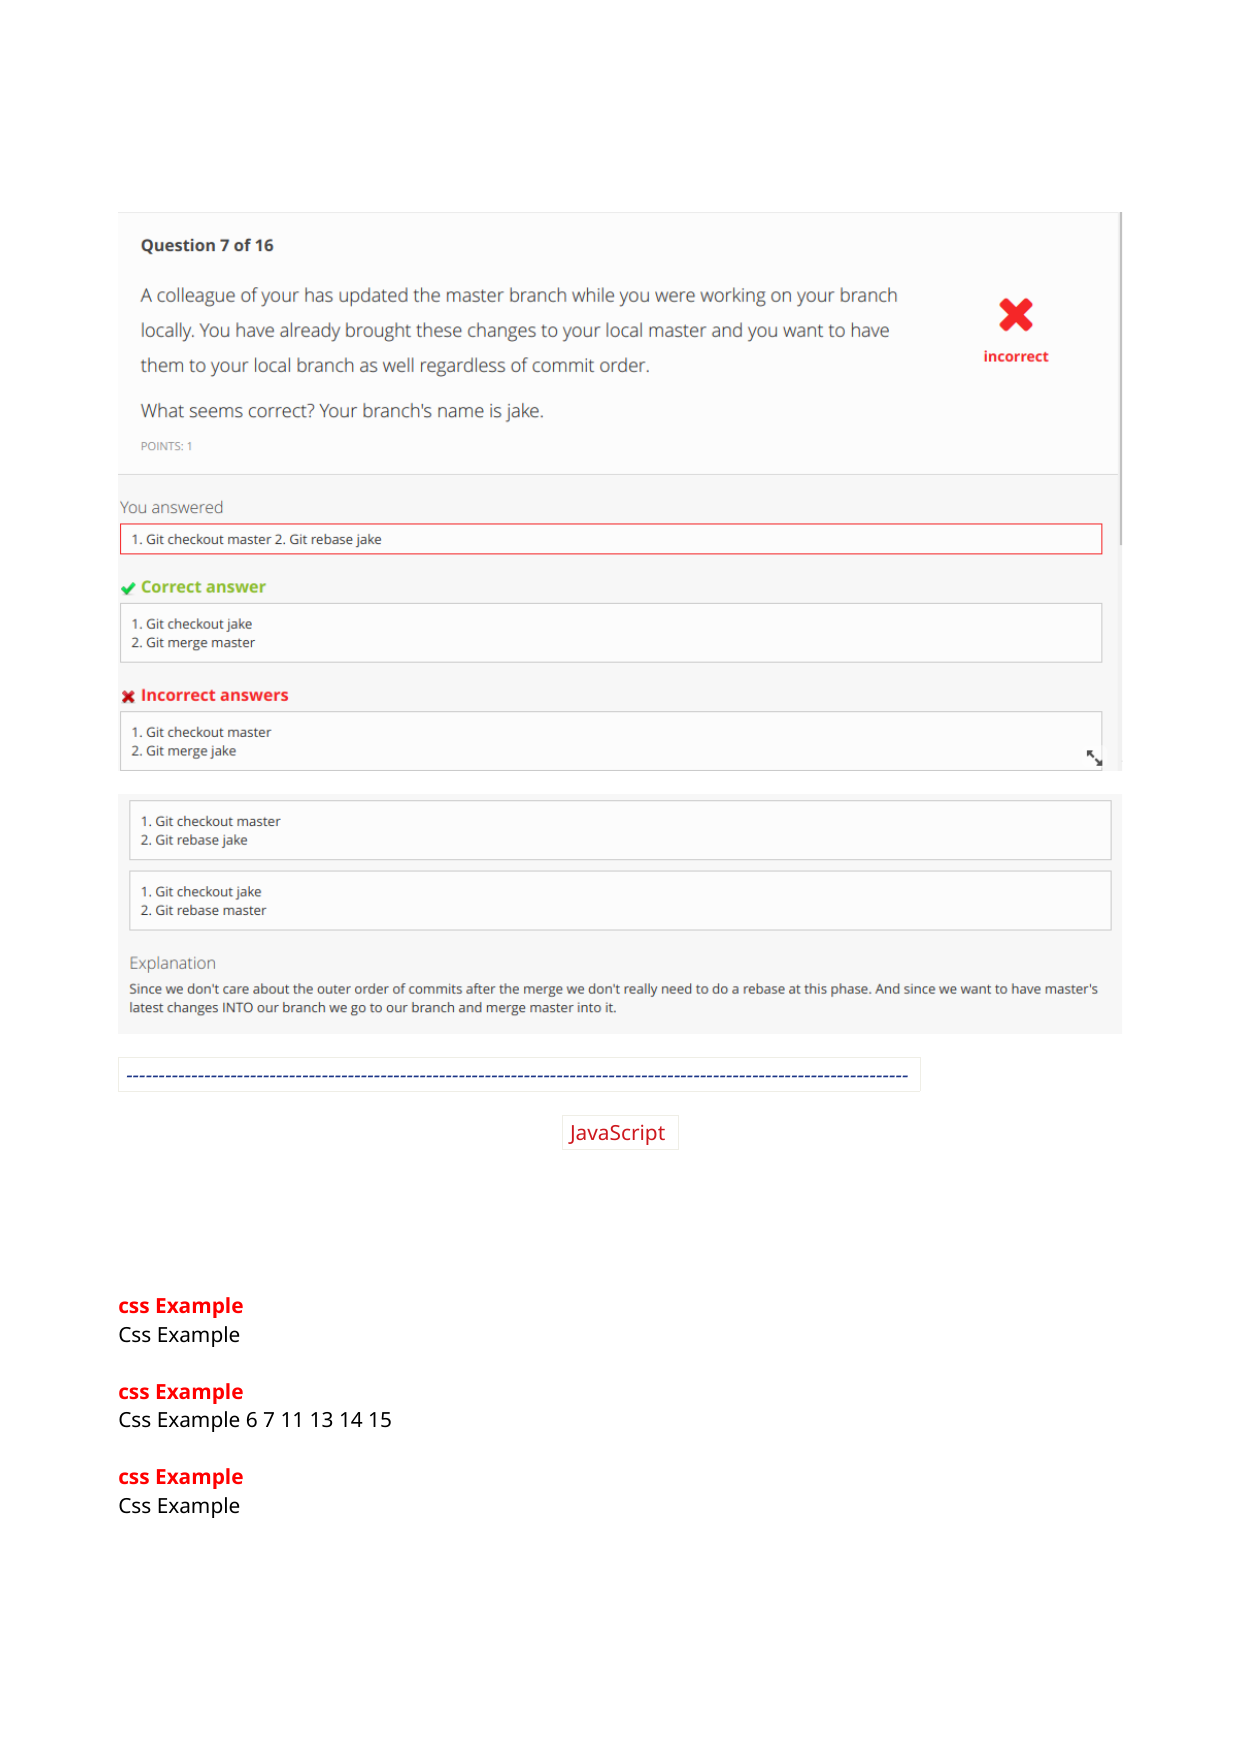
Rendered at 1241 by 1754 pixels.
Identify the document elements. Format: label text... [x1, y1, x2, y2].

text Css Example [118, 1491, 1122, 1519]
picture [118, 794, 1123, 1034]
picture [118, 212, 1123, 771]
text Css Example [118, 1320, 1122, 1348]
text [679, 1115, 1122, 1149]
text css Example [118, 1462, 1122, 1491]
text ------------------------------------------------------------------------------------------------------------------------ [921, 1057, 1122, 1091]
text css Example [118, 1292, 1122, 1320]
text JavaScript [563, 1116, 678, 1149]
text css Example [118, 1377, 1122, 1405]
text Css Example 6 7 11 13 14 15 [118, 1405, 1122, 1434]
text [118, 1115, 562, 1149]
text ------------------------------------------------------------------------------------------------------------------------ [119, 1058, 920, 1091]
